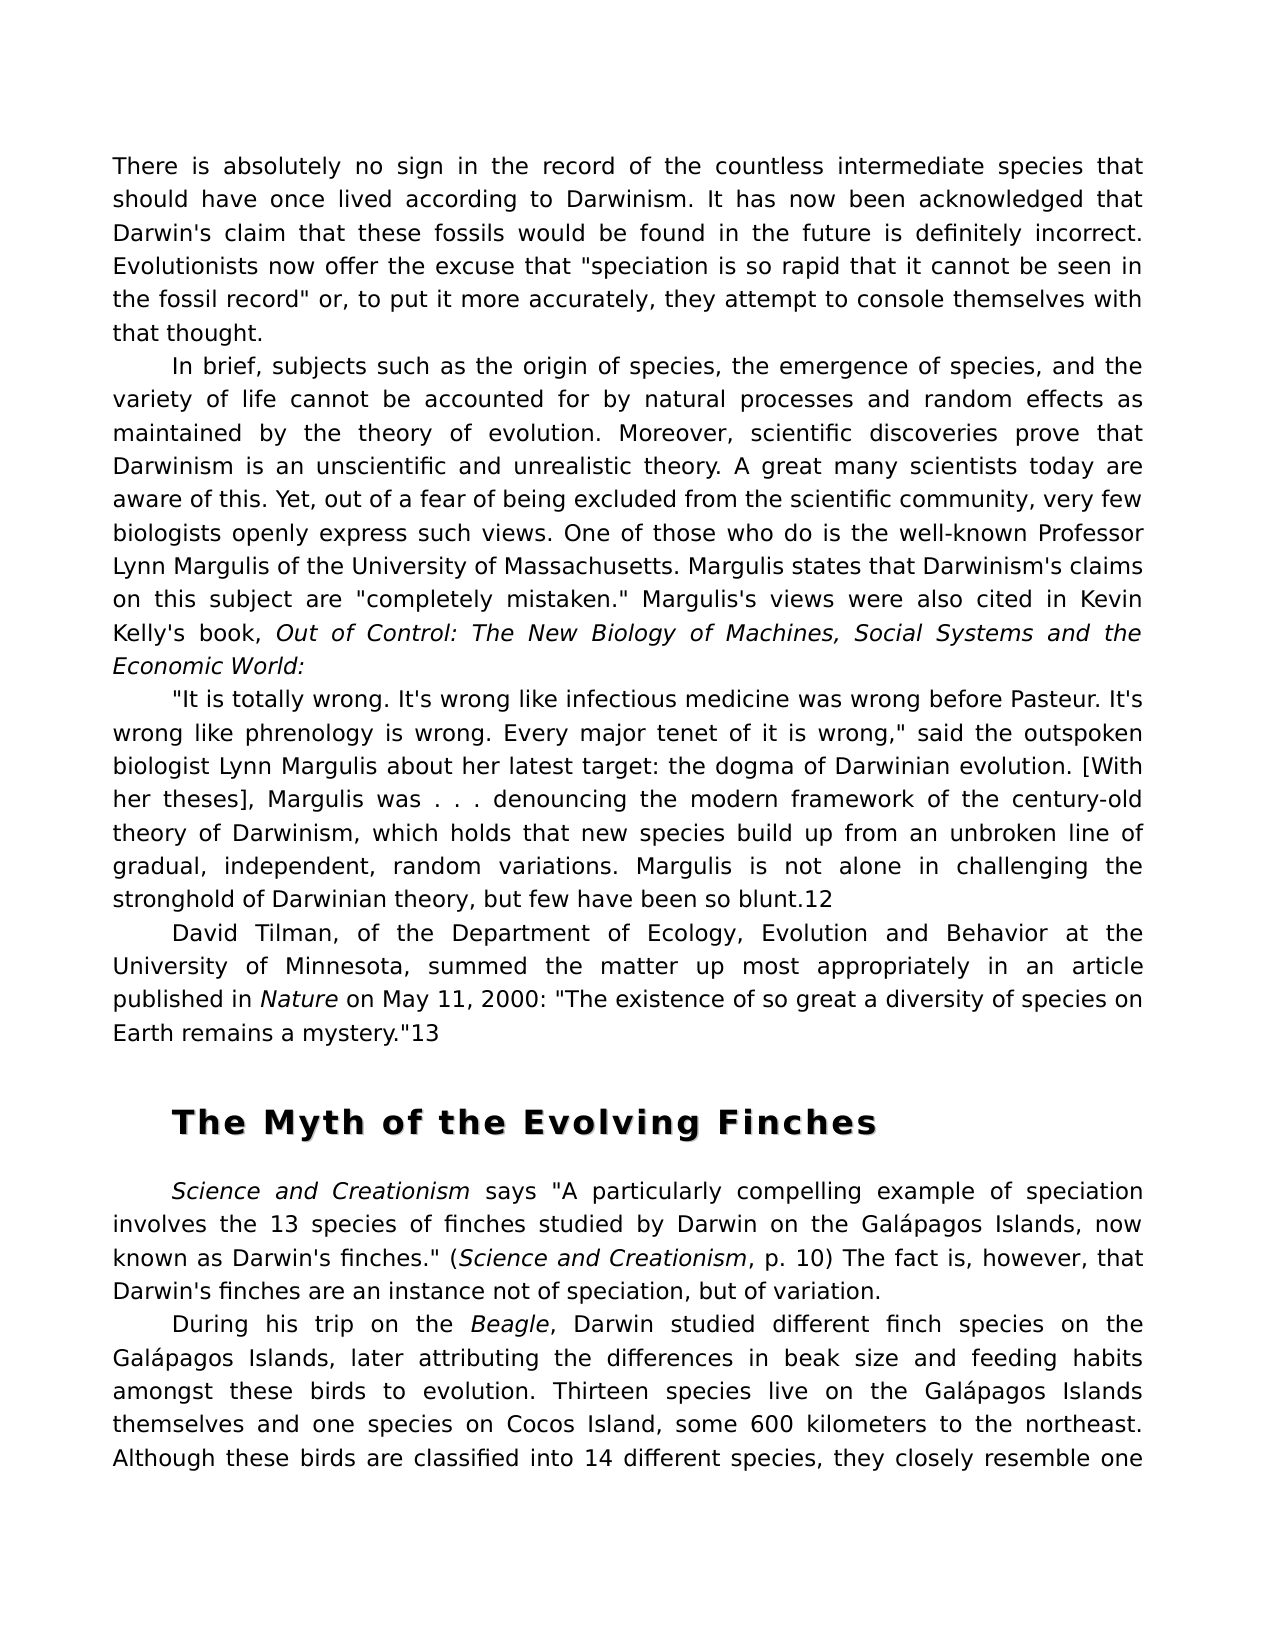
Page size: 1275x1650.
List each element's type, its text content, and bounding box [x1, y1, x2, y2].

text The Myth of the Evolving Finches [112, 1114, 1145, 1139]
text In brief, subjects such as the origin of species, the emergence of species, and the variety of life cannot be accounted for by natural processes and random effects as maintained by the theory of evolution. Moreover, scientific discoveries prove that Darwinism is an unscientific and unrealistic theory. A great many scientists today are aware of this. Yet, out of a fear of being excluded from the scientific community, very few biologists openly express such views. One of those who do is the well-known Professor Lynn Margulis of the University of Massachusetts. Margulis states that Darwinism's claims on this subject are "completely mistaken." Margulis's views were also cited in Kevin Kelly's book, Out of Control: The New Biology of Machines, Social Systems and the Economic World: [112, 348, 1145, 681]
text David Tilman, of the Department of Ecology, Evolution and Behavior at the University of Minnesota, summed the matter up most appropriately in an article published in Nature on May 11, 2000: "The existence of so great a diversity of species on Earth remains a mystery."13 [112, 914, 1145, 1048]
text There is absolutely no sign in the record of the countless intermediate species that should have once lived according to Darwinism. It has now been acknowledged that Darwin's claim that these fossils would be found in the future is definitely incorrect. Evolutionists now offer the excuse that "speciation is so rapid that it cannot be seen in the fossil record" or, to put it more accurately, they attempt to console themselves with that thought. [112, 148, 1145, 348]
text "It is totally wrong. It's wrong like infectious medicine was wrong before Pasteur. It's wrong like phrenology is wrong. Every major tenet of it is wrong," said the outspoken biologist Lynn Margulis about her latest target: the dogma of Darwinian evolution. [With her theses], Margulis was . . . denouncing the modern framework of the century-old theory of Darwinism, which holds that new species build up from an unbroken line of gradual, independent, random variations. Margulis is not alone in challenging the stronghold of Darwinian theory, but few have been so blunt.12 [112, 681, 1145, 914]
text Science and Creationism says "A particularly compelling example of speciation involves the 13 species of finches studied by Darwin on the Galápagos Islands, now known as Darwin's finches." (Science and Creationism, p. 10) The fact is, however, that Darwin's finches are an instance not of speciation, but of variation. [112, 1173, 1145, 1306]
text During his trip on the Beagle, Darwin studied different finch species on the Galápagos Islands, later attributing the differences in beak size and feeding habits amongst these birds to evolution. Thirteen species live on the Galápagos Islands themselves and one species on Cocos Island, some 600 kilometers to the northeast. Although these birds are classified into 14 different species, they closely resemble one [112, 1306, 1145, 1473]
